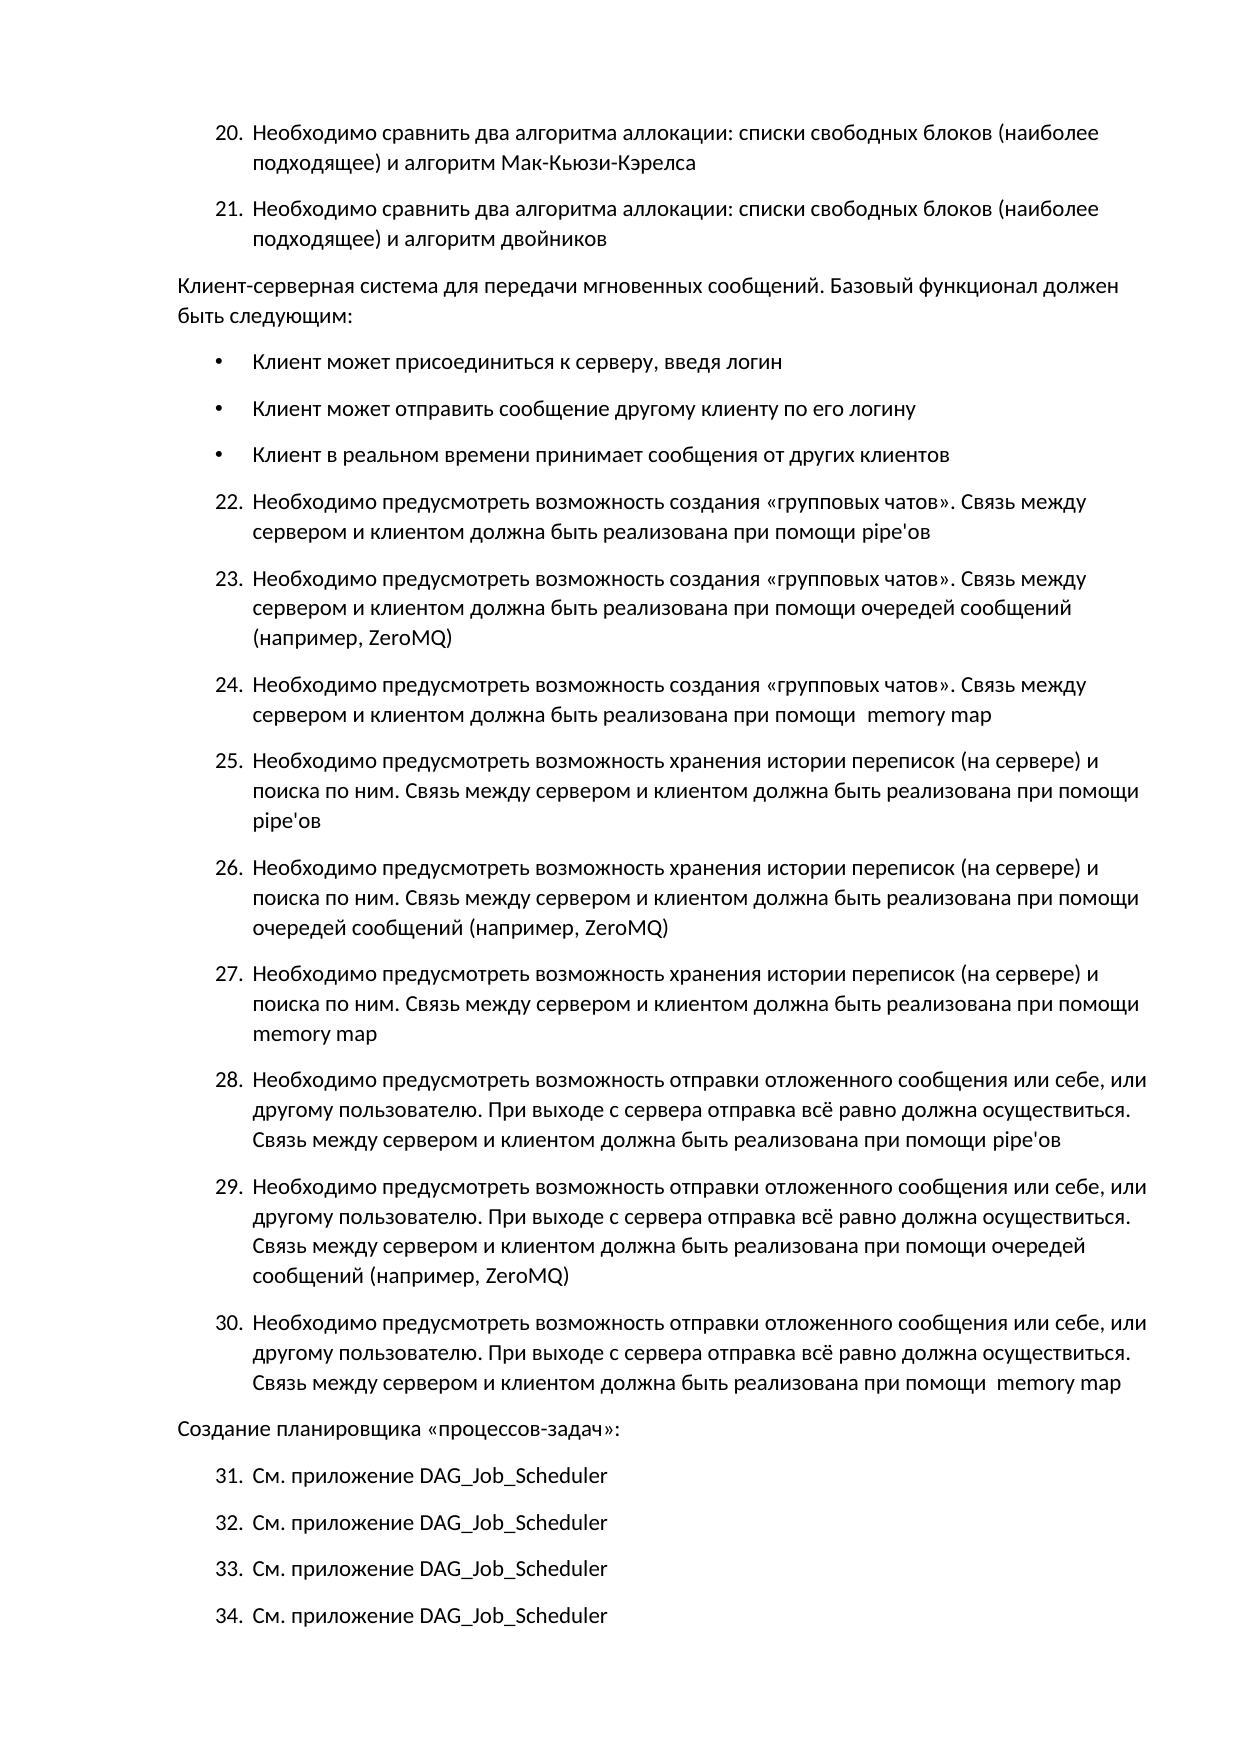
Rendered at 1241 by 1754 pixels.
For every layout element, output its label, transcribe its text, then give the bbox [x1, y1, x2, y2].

list Необходимо сравнить два алгоритма аллокации: списки свободных блоков (наиболее подходящее) и алгоритм Мак-Кьюзи-Кэрелса [215, 118, 1152, 176]
list См. приложение DAG_Job_Scheduler [215, 1601, 1152, 1629]
list Необходимо предусмотреть возможность хранения истории переписок (на сервере) и поиска по ним. Связь между сервером и клиентом должна быть реализована при помощи pipe'ов [215, 746, 1152, 834]
list См. приложение DAG_Job_Scheduler [215, 1461, 1152, 1489]
list Необходимо предусмотреть возможность создания «групповых чатов». Связь между сервером и клиентом должна быть реализована при помощи очередей сообщений (например, ZeroMQ) [215, 564, 1152, 651]
list Необходимо предусмотреть возможность отправки отложенного сообщения или себе, или другому пользователю. При выходе с сервера отправка всё равно должна осуществиться. Связь между сервером и клиентом должна быть реализована при помощи очередей сообщений (например, ZeroMQ) [215, 1172, 1152, 1289]
list Необходимо предусмотреть возможность отправки отложенного сообщения или себе, или другому пользователю. При выходе с сервера отправка всё равно должна осуществиться. Связь между сервером и клиентом должна быть реализована при помощи memory map [215, 1308, 1152, 1396]
list Необходимо предусмотреть возможность создания «групповых чатов». Связь между сервером и клиентом должна быть реализована при помощи memory map [215, 670, 1152, 728]
list Клиент может присоединиться к серверу, введя логин [215, 347, 1152, 376]
list Необходимо сравнить два алгоритма аллокации: списки свободных блоков (наиболее подходящее) и алгоритм двойников [215, 194, 1152, 252]
text Создание планировщика «процессов-задач»: [177, 1414, 1152, 1442]
list См. приложение DAG_Job_Scheduler [215, 1508, 1152, 1536]
list Необходимо предусмотреть возможность отправки отложенного сообщения или себе, или другому пользователю. При выходе с сервера отправка всё равно должна осуществиться. Связь между сервером и клиентом должна быть реализована при помощи pipe'ов [215, 1066, 1152, 1153]
list См. приложение DAG_Job_Scheduler [215, 1554, 1152, 1582]
list Клиент в реальном времени принимает сообщения от других клиентов [215, 441, 1152, 469]
text Клиент-серверная система для передачи мгновенных сообщений. Базовый функционал должен быть следующим: [177, 271, 1152, 329]
list Необходимо предусмотреть возможность создания «групповых чатов». Связь между сервером и клиентом должна быть реализована при помощи pipe'ов [215, 487, 1152, 545]
list Клиент может отправить сообщение другому клиенту по его логину [215, 394, 1152, 422]
list Необходимо предусмотреть возможность хранения истории переписок (на сервере) и поиска по ним. Связь между сервером и клиентом должна быть реализована при помощи очередей сообщений (например, ZeroMQ) [215, 853, 1152, 941]
list Необходимо предусмотреть возможность хранения истории переписок (на сервере) и поиска по ним. Связь между сервером и клиентом должна быть реализована при помощи memory map [215, 959, 1152, 1047]
